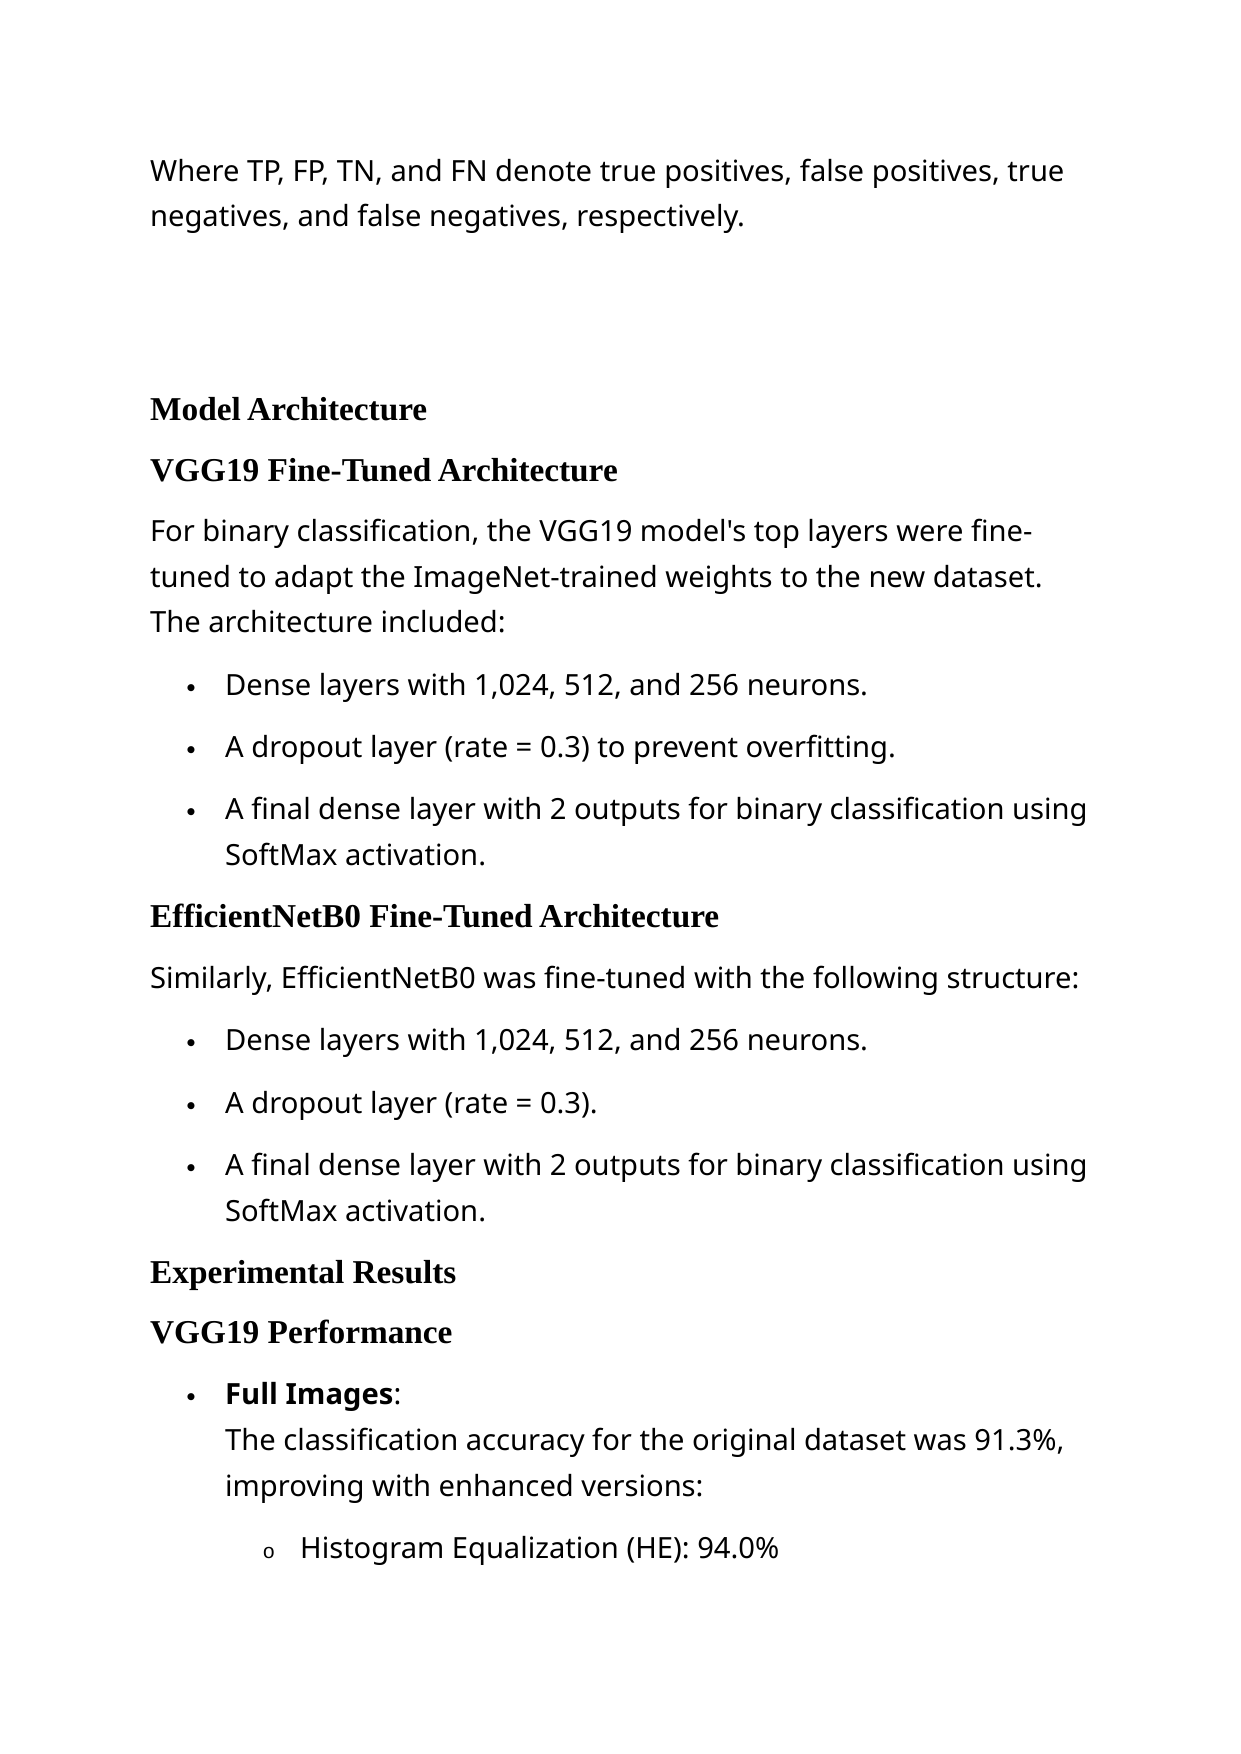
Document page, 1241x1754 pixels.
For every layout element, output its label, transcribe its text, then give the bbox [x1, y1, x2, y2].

text EfficientNetB0 Fine-Tuned Architecture [150, 897, 1090, 935]
text Similarly, EfficientNetB0 was fine-tuned with the following structure: [150, 957, 1090, 997]
list Dense layers with 1,024, 512, and 256 neurons. [187, 1019, 1090, 1059]
list A final dense layer with 2 outputs for binary classification using SoftMax activation. [187, 1144, 1090, 1229]
list A final dense layer with 2 outputs for binary classification using SoftMax activation. [187, 789, 1090, 874]
list Dense layers with 1,024, 512, and 256 neurons. [187, 664, 1090, 704]
text Model Architecture [150, 389, 1090, 427]
text VGG19 Fine-Tuned Architecture [150, 450, 1090, 488]
text Experimental Results [150, 1252, 1090, 1290]
text VGG19 Performance [150, 1313, 1090, 1351]
text Where TP, FP, TN, and FN denote true positives, false positives, true negatives, and false negatives, respectively. [150, 150, 1090, 235]
list Full Images: The classification accuracy for the original dataset was 91.3%, improving with enhanced versions: [187, 1373, 1090, 1504]
text For binary classification, the VGG19 model's top layers were fine-tuned to adapt the ImageNet-trained weights to the new dataset. The architecture included: [150, 511, 1090, 641]
list A dropout layer (rate = 0.3). [187, 1082, 1090, 1122]
list A dropout layer (rate = 0.3) to prevent overfitting. [187, 726, 1090, 766]
list Histogram Equalization (HE): 94.0% [262, 1527, 1090, 1567]
